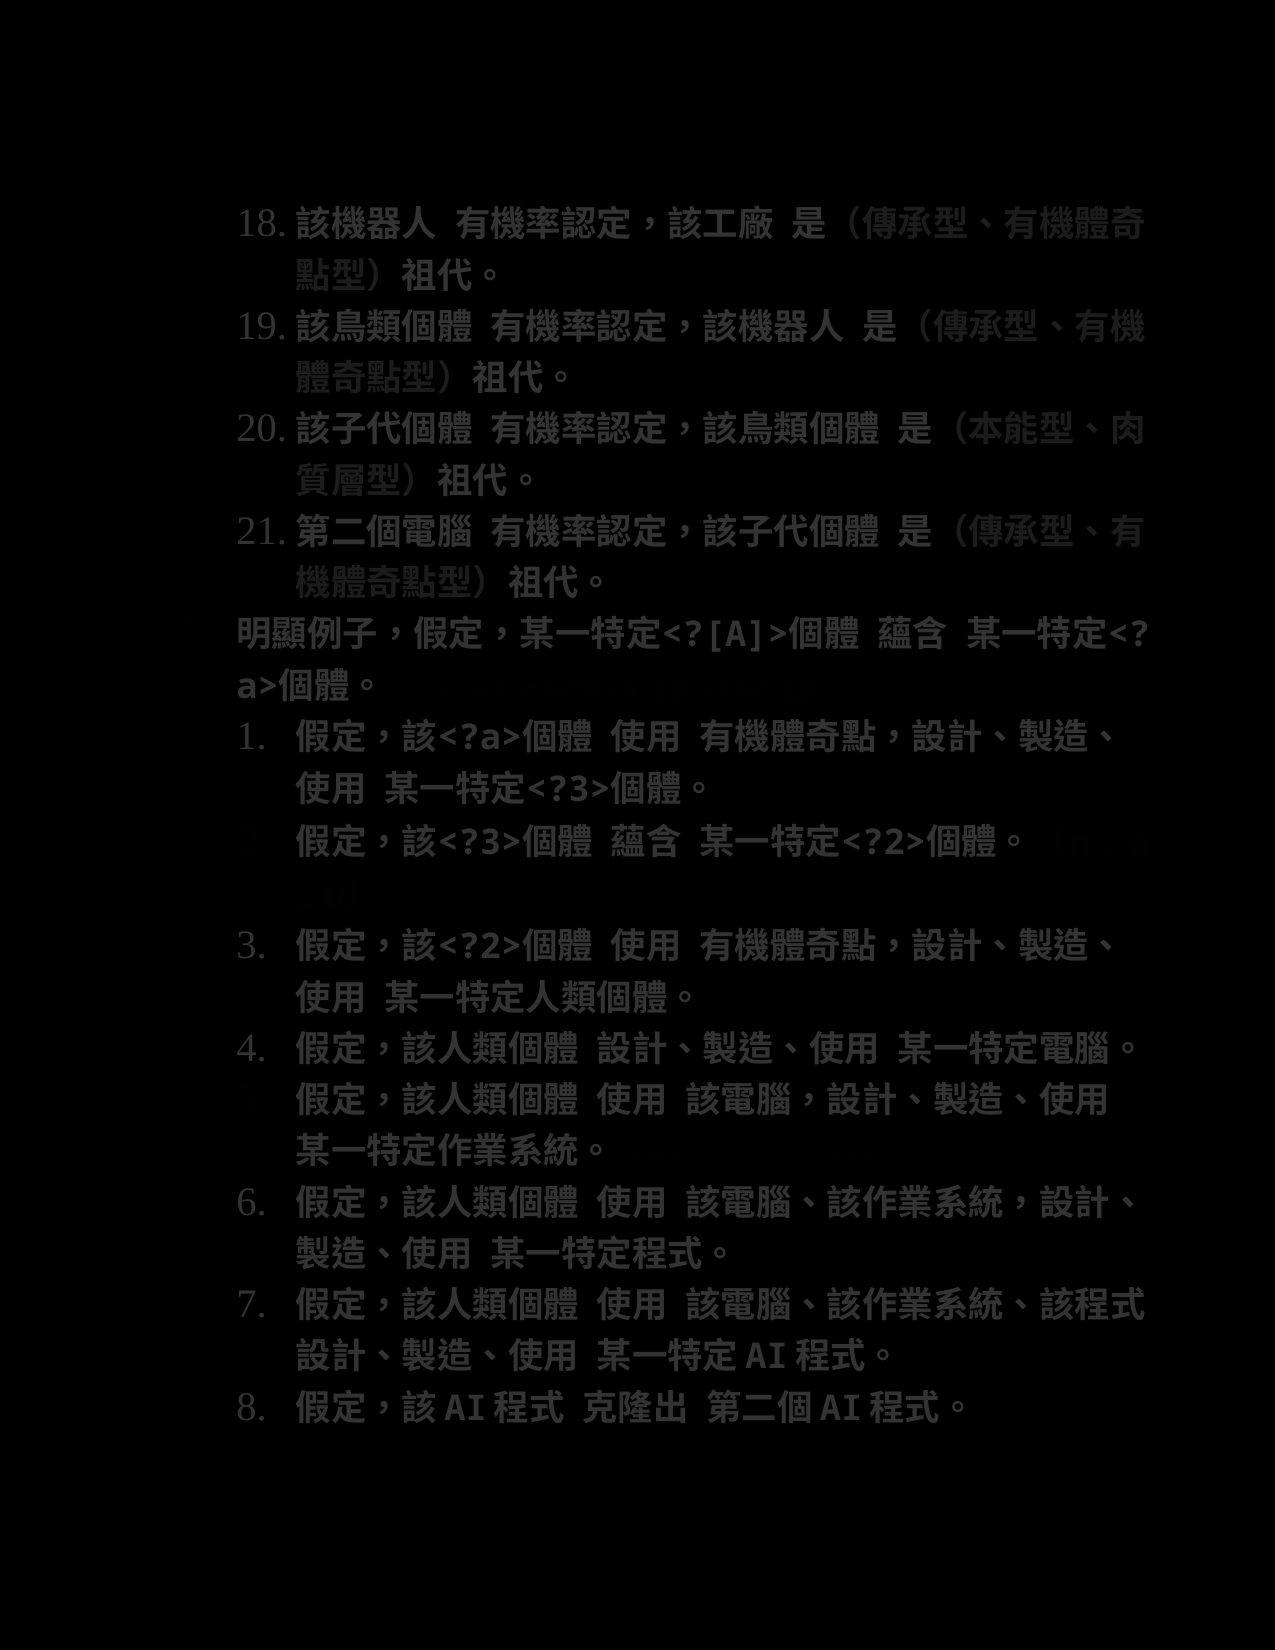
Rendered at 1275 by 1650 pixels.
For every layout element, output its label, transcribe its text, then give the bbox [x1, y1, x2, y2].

list 該子代個體 有機率認定，該鳥類個體 是（本能型、肉質層型）祖代。 [236, 401, 1157, 503]
list 該鳥類個體 有機率認定，該機器人 是（傳承型、有機體奇點型）祖代。 [236, 298, 1157, 401]
list 假定，該<?3>個體 蘊含 某一特定<?2>個體。（n ≥ a ≥ u） [236, 811, 1157, 918]
list 假定，該AI程式 克隆出 第二個AI程式。 [236, 1379, 1157, 1431]
list 假定，該<?2>個體 使用 有機體奇點，設計、製造、使用 某一特定人類個體。 [236, 918, 1157, 1020]
list 假定，該人類個體 設計、製造、使用 某一特定電腦。 [236, 1020, 1157, 1072]
list 第二個電腦 有機率認定，該子代個體 是（傳承型、有機體奇點型）祖代。 [236, 503, 1157, 606]
list 假定，該人類個體 使用 該電腦、該作業系統，設計、製造、使用 某一特定程式。 [236, 1174, 1157, 1277]
list 假定，該<?a>個體 使用 有機體奇點，設計、製造、使用 某一特定<?3>個體。 [236, 708, 1157, 811]
list 假定，該人類個體 使用 該電腦，設計、製造、使用 某一特定作業系統。（明顯例子，Windows、Linux 作業系統） [236, 1072, 1157, 1174]
list 明顯例子，假定，某一特定<?[A]>個體 蘊含 某一特定<?a>個體。（<?[A]>個體 的 相關描述在 世界 文件群的 世界） [177, 606, 1157, 708]
list 假定，該人類個體 使用 該電腦、該作業系統、該程式 設計、製造、使用 某一特定AI程式。 [236, 1277, 1157, 1379]
list 該機器人 有機率認定，該工廠 是（傳承型、有機體奇點型）祖代。 [236, 196, 1157, 298]
